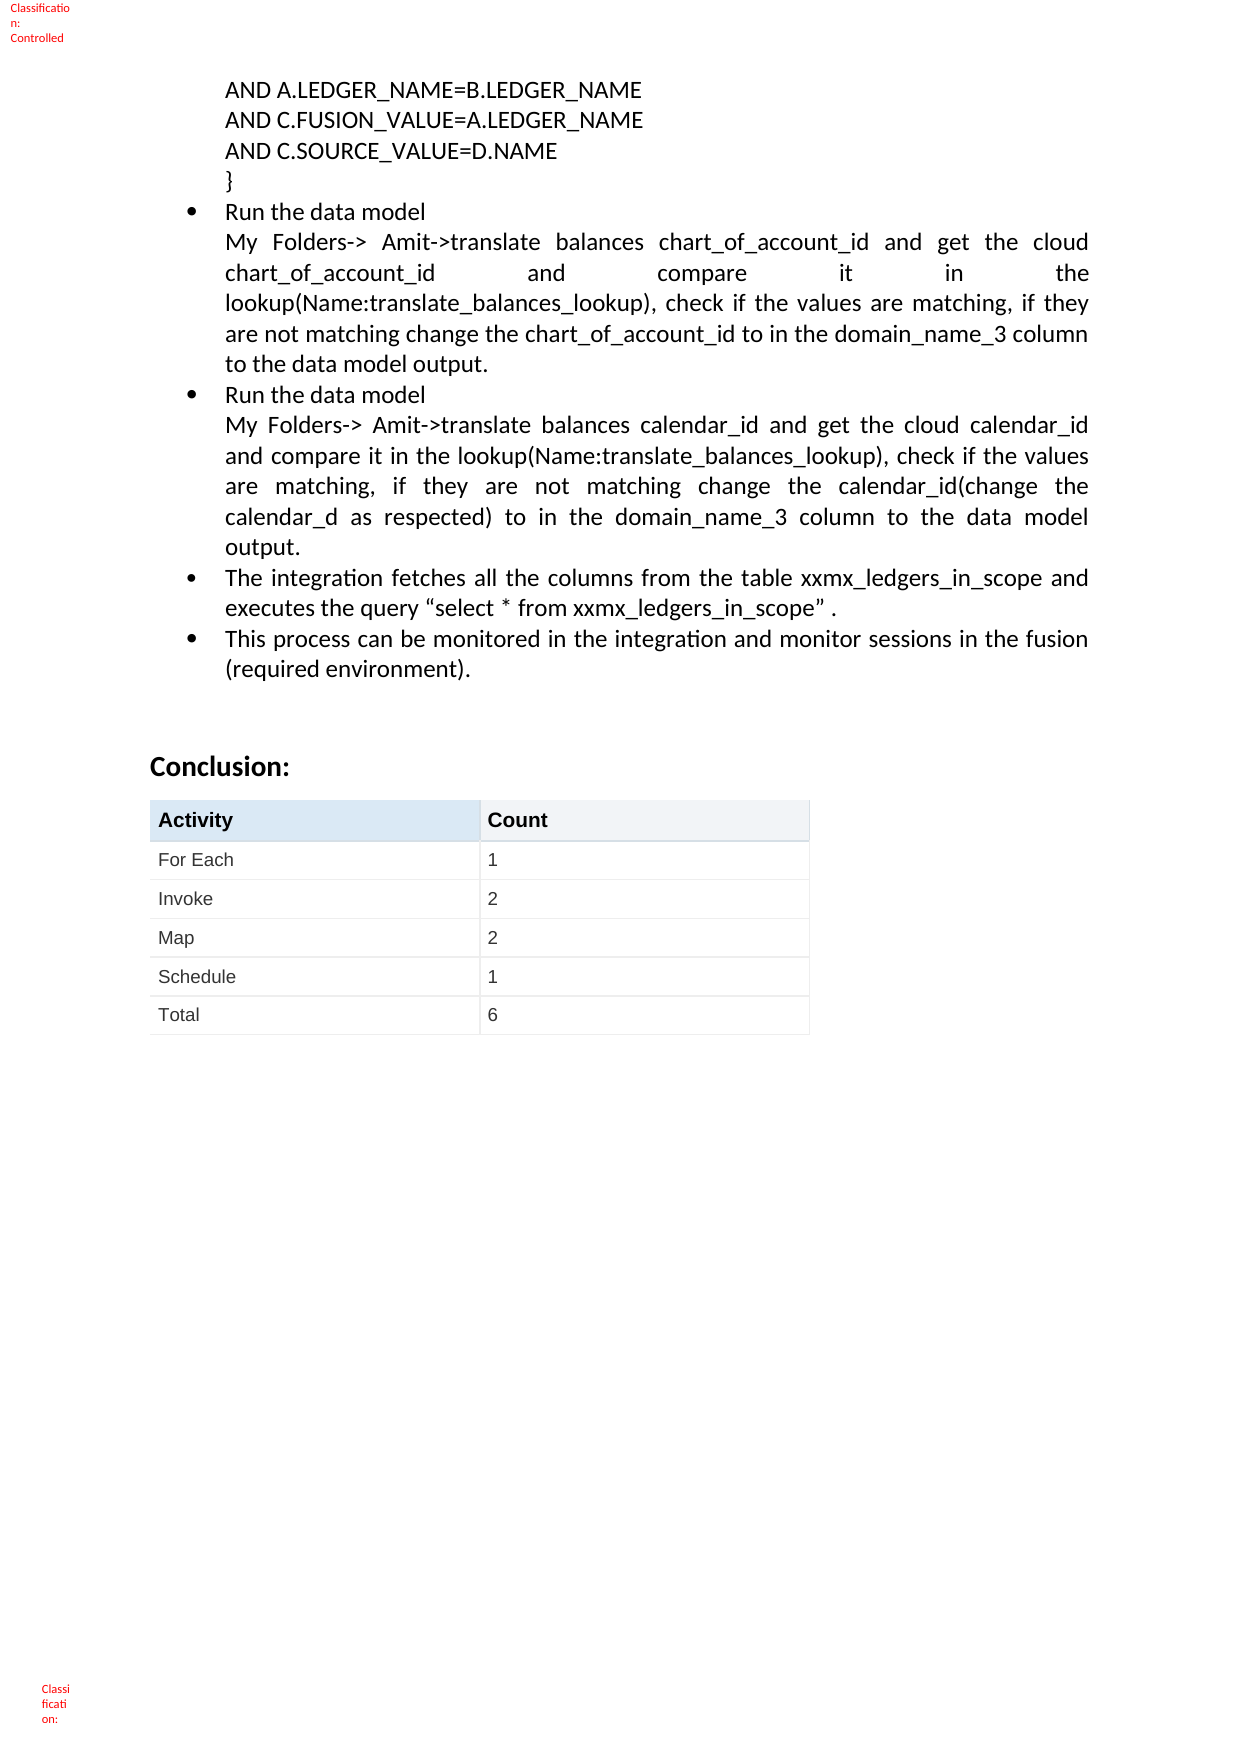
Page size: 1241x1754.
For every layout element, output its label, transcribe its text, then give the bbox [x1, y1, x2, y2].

table_cell 2 [481, 880, 809, 917]
list My Folders-> Amit->translate balances chart_of_account_id and get the cloud chart_of_account_id and compare it in the lookup(Name:translate_balances_lookup), check if the values are matching, if they are not matching change the chart_of_account_id to in the domain_name_3 column to the data model output. [225, 226, 1090, 379]
table_cell Total [150, 997, 479, 1034]
table_cell Schedule [150, 958, 479, 995]
list AND A.LEDGER_NAME=B.LEDGER_NAME [225, 74, 1090, 104]
table_header Activity [150, 800, 479, 840]
list The integration fetches all the columns from the table xxmx_ledgers_in_scope and executes the query “select * from xxmx_ledgers_in_scope” . [187, 562, 1090, 623]
list My Folders-> Amit->translate balances calendar_id and get the cloud calendar_id and compare it in the lookup(Name:translate_balances_lookup), check if the values are matching, if they are not matching change the calendar_id(change the calendar_d as respected) to in the domain_name_3 column to the data model output. [225, 409, 1090, 562]
table_cell Map [150, 919, 479, 956]
table_cell 6 [481, 997, 809, 1034]
table_cell For Each [150, 842, 479, 879]
table_cell Invoke [150, 880, 479, 917]
list Run the data model [187, 196, 1090, 226]
table_cell 1 [481, 958, 809, 995]
list Run the data model [187, 379, 1090, 409]
list AND C.SOURCE_VALUE=D.NAME [225, 135, 1090, 165]
list AND C.FUSION_VALUE=A.LEDGER_NAME [225, 104, 1090, 135]
table_header Count [481, 800, 809, 840]
table_cell 2 [481, 919, 809, 956]
text Conclusion: [150, 748, 1090, 784]
table_cell 1 [481, 842, 809, 879]
list } [225, 165, 1090, 196]
list This process can be monitored in the integration and monitor sessions in the fusion (required environment). [187, 623, 1090, 684]
